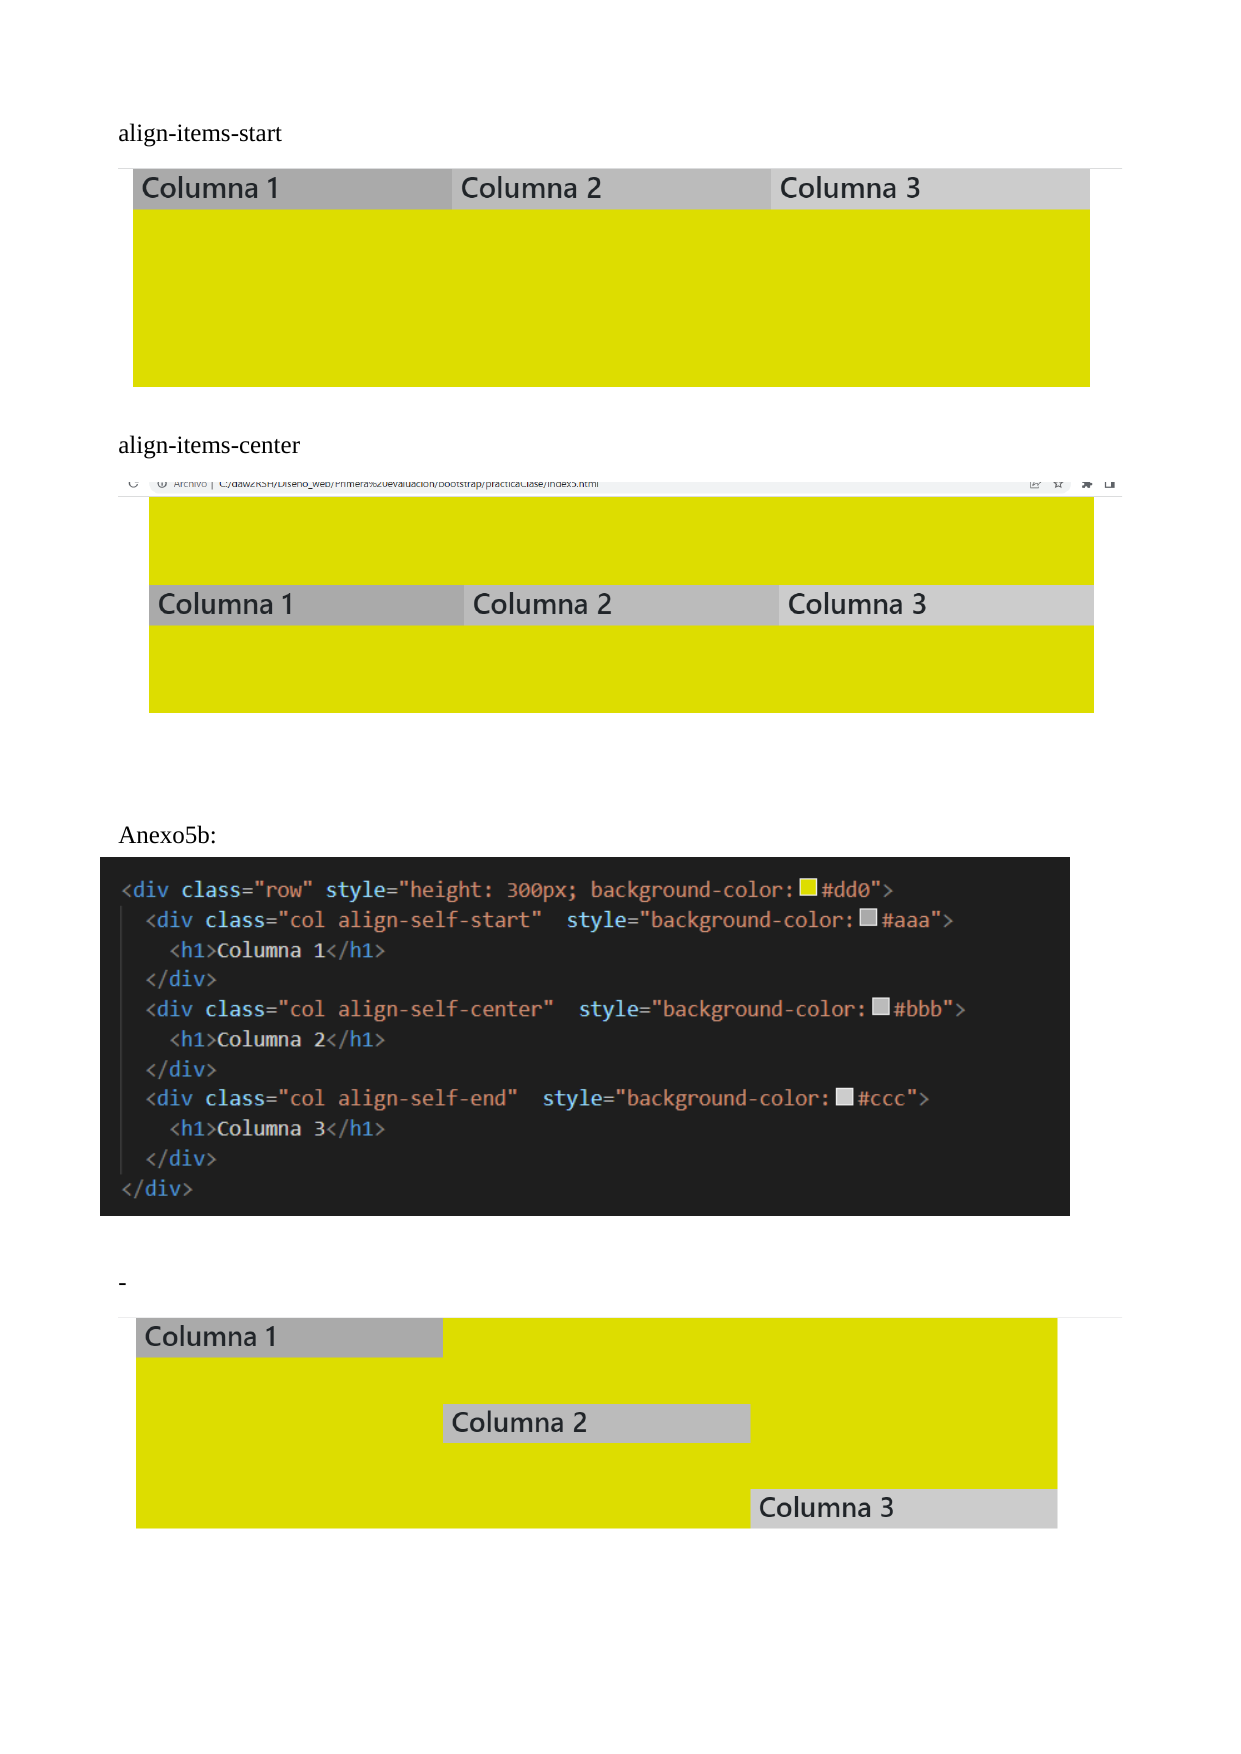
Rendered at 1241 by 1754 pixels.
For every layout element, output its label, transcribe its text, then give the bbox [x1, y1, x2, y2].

text align-items-start [118, 118, 1122, 147]
picture [118, 165, 1123, 426]
text align-items-center [118, 426, 1122, 459]
picture [118, 1315, 1123, 1559]
text - [118, 1267, 1122, 1296]
picture [118, 482, 1123, 722]
text Anexo5b: [118, 821, 1122, 849]
picture [100, 857, 1070, 1216]
